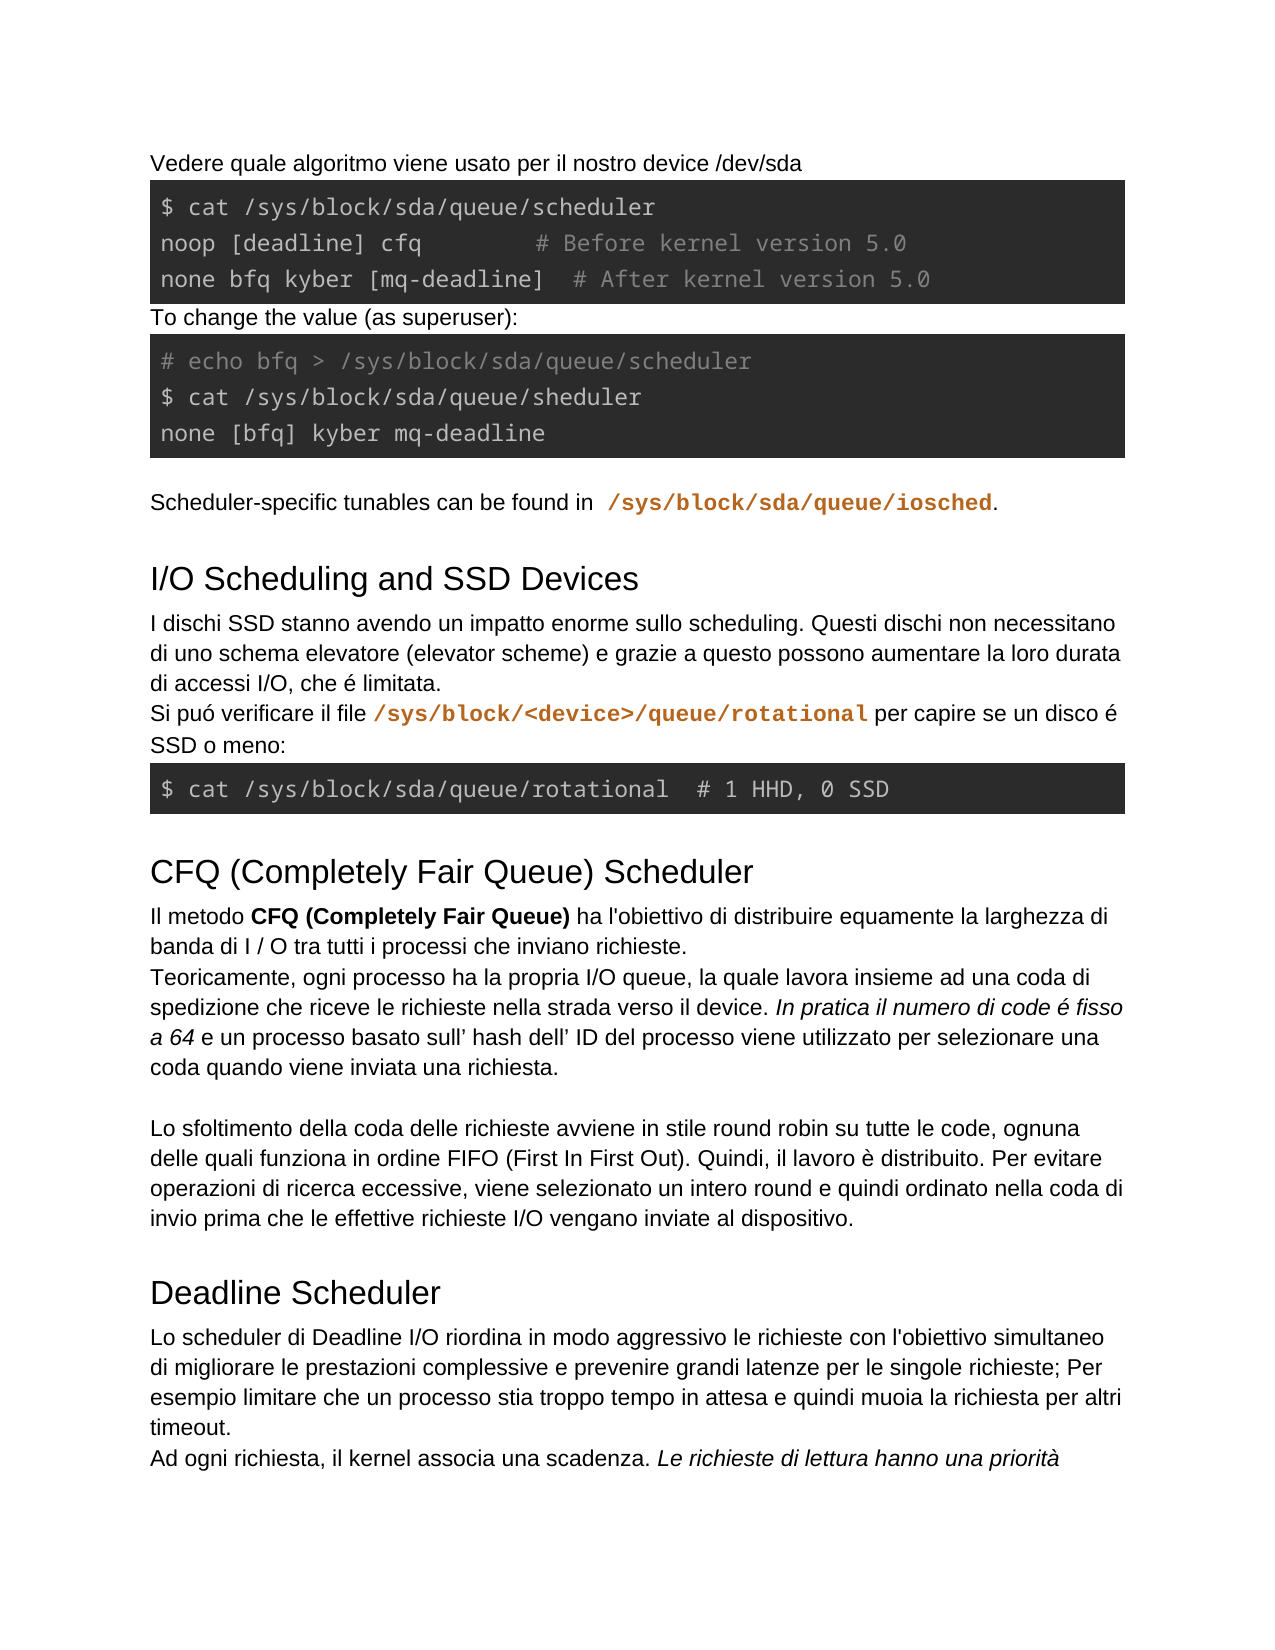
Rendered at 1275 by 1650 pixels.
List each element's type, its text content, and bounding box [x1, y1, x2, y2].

table_header # echo bfq > /sys/block/sda/queue/scheduler $ cat /sys/block/sda/queue/sheduler none [bfq] kyber mq-deadline [150, 334, 1125, 458]
text To change the value (as superuser): [150, 304, 1125, 331]
table_header $ cat /sys/block/sda/queue/scheduler noop [deadline] cfq # Before kernel version 5.0 none bfq kyber [mq-deadline] # After kernel version 5.0 [150, 180, 1125, 304]
text I dischi SSD stanno avendo un impatto enorme sullo scheduling. Questi dischi non necessitano di uno schema elevatore (elevator scheme) e grazie a questo possono aumentare la loro durata di accessi I/O, che é limitata. [150, 609, 1125, 696]
table_header $ cat /sys/block/sda/queue/rotational # 1 HHD, 0 SSD [150, 763, 1125, 814]
text Lo scheduler di Deadline I/O riordina in modo aggressivo le richieste con l'obiettivo simultaneo di migliorare le prestazioni complessive e prevenire grandi latenze per le singole richieste; Per esempio limitare che un processo stia troppo tempo in attesa e quindi muoia la richiesta per altri timeout. [150, 1324, 1125, 1441]
subtitle CFQ (Completely Fair Queue) Scheduler [150, 852, 1125, 891]
text Lo sfoltimento della coda delle richieste avviene in stile round robin su tutte le code, ognuna delle quali funziona in ordine FIFO (First In First Out). Quindi, il lavoro è distribuito. Per evitare operazioni di ricerca eccessive, viene selezionato un intero round e quindi ordinato nella coda di invio prima che le effettive richieste I/O vengano inviate al dispositivo. [150, 1114, 1125, 1231]
text Si puó verificare il file /sys/block/<device>/queue/rotational per capire se un disco é SSD o meno: [150, 700, 1125, 759]
subtitle I/O Scheduling and SSD Devices [150, 558, 1125, 597]
text Teoricamente, ogni processo ha la propria I/O queue, la quale lavora insieme ad una coda di spedizione che riceve le richieste nella strada verso il device. In pratica il numero di code é fisso a 64 e un processo basato sull’ hash dell’ ID del processo viene utilizzato per selezionare una coda quando viene inviata una richiesta. [150, 963, 1125, 1080]
text Scheduler-specific tunables can be found in /sys/block/sda/queue/iosched. [150, 488, 1125, 517]
text Ad ogni richiesta, il kernel associa una scadenza. Le richieste di lettura hanno una priorità [150, 1444, 1125, 1471]
text Il metodo CFQ (Completely Fair Queue) ha l'obiettivo di distribuire equamente la larghezza di banda di I / O tra tutti i processi che inviano richieste. [150, 903, 1125, 959]
text Vedere quale algoritmo viene usato per il nostro device /dev/sda [150, 150, 1125, 176]
subtitle Deadline Scheduler [150, 1273, 1125, 1311]
